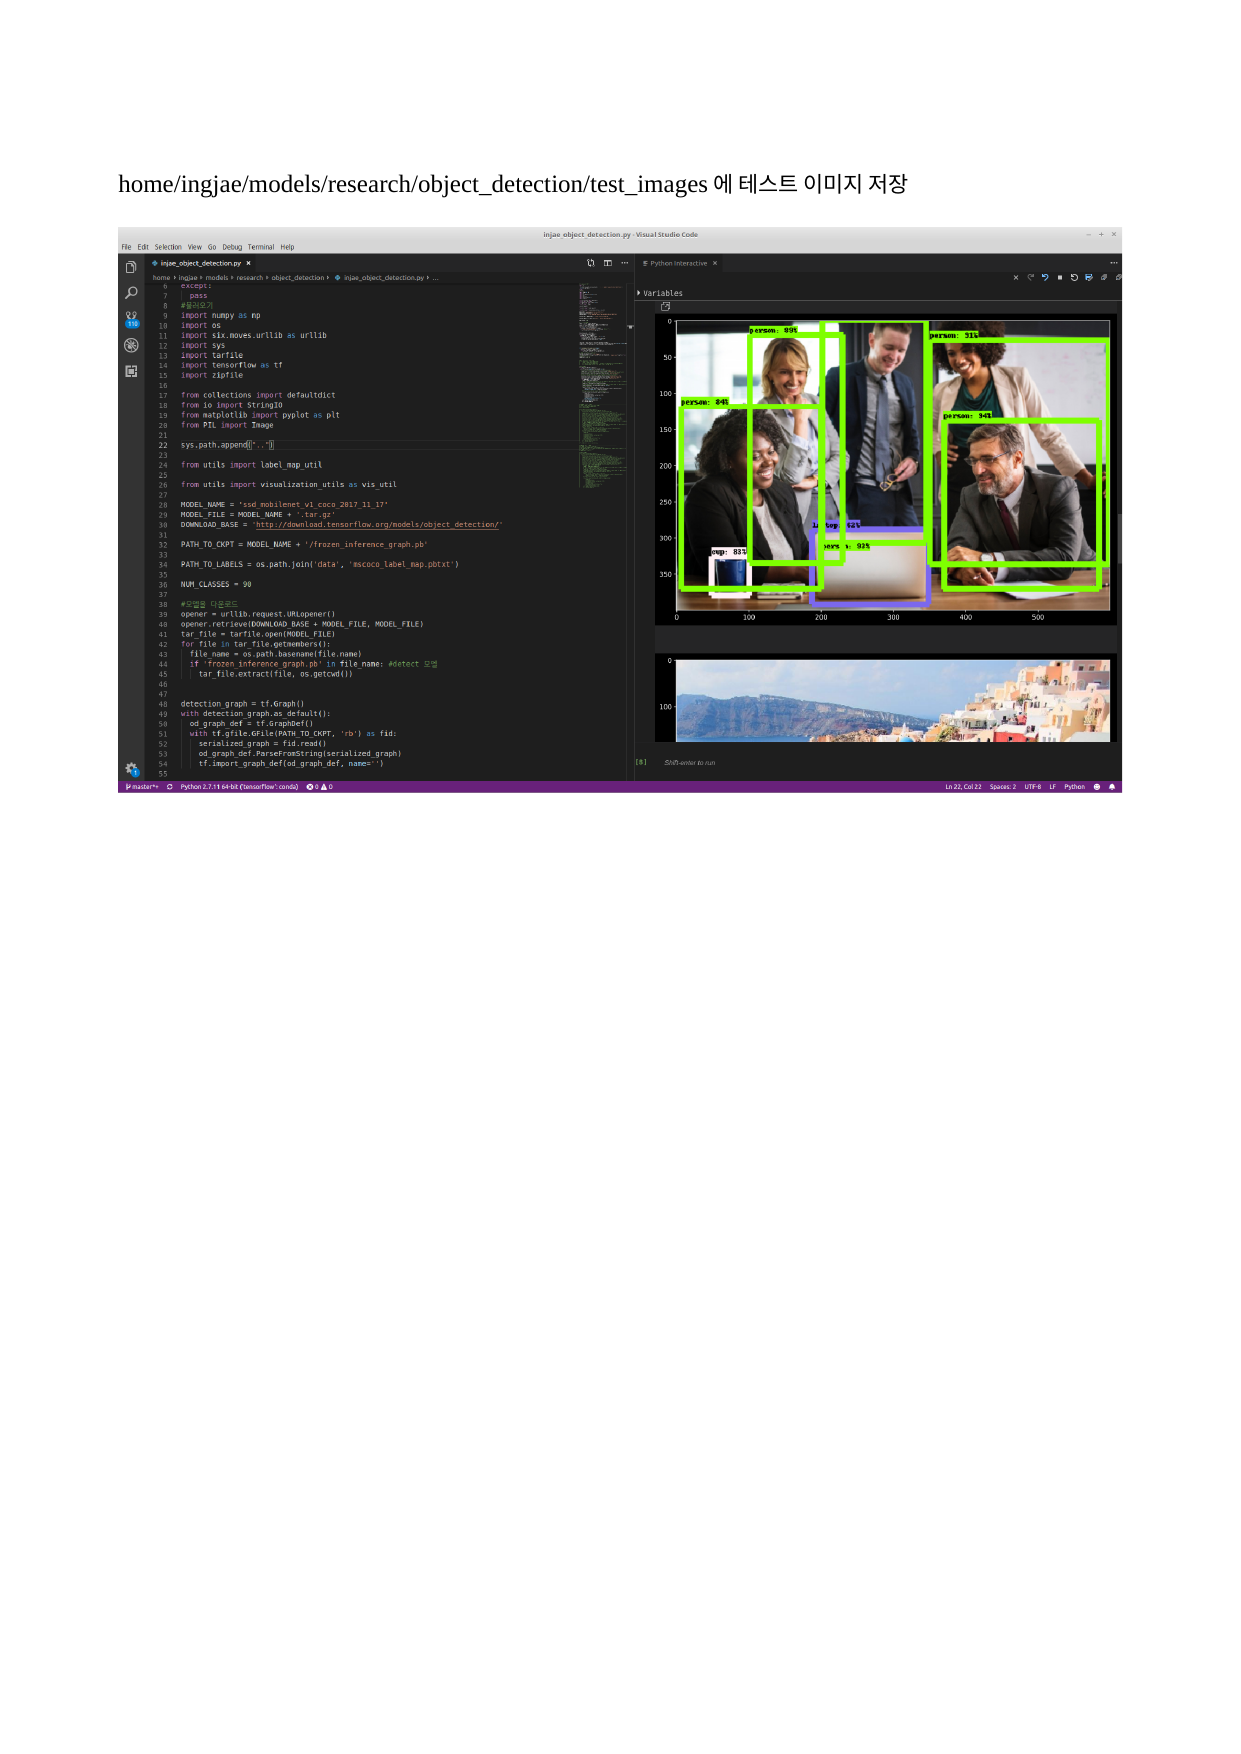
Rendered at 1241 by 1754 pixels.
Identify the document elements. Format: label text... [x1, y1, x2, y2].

text home/ingjae/models/research/object_detection/test_images에 테스트 이미지 저장 [118, 167, 1122, 199]
picture [118, 227, 1123, 793]
